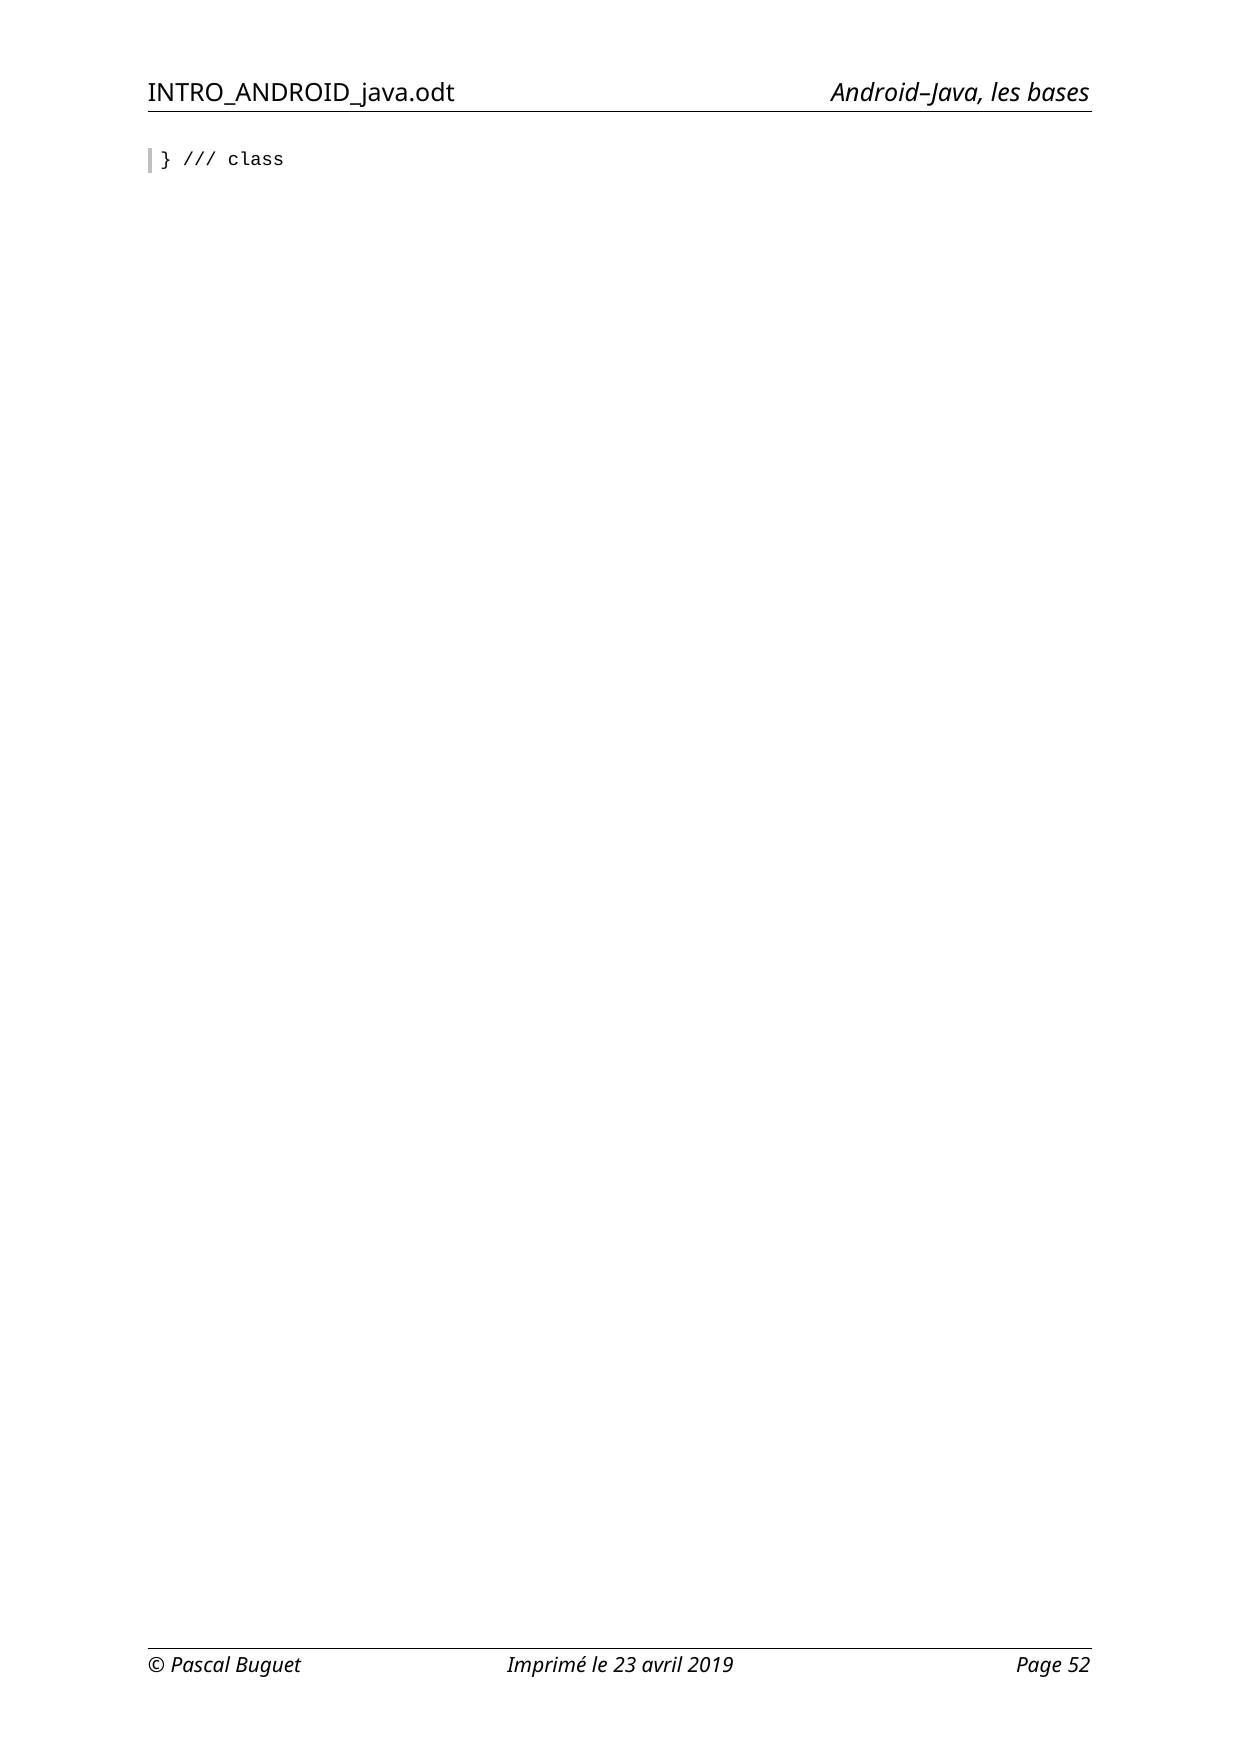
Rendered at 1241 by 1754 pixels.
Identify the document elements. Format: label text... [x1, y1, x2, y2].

text } /// class [152, 148, 1092, 173]
